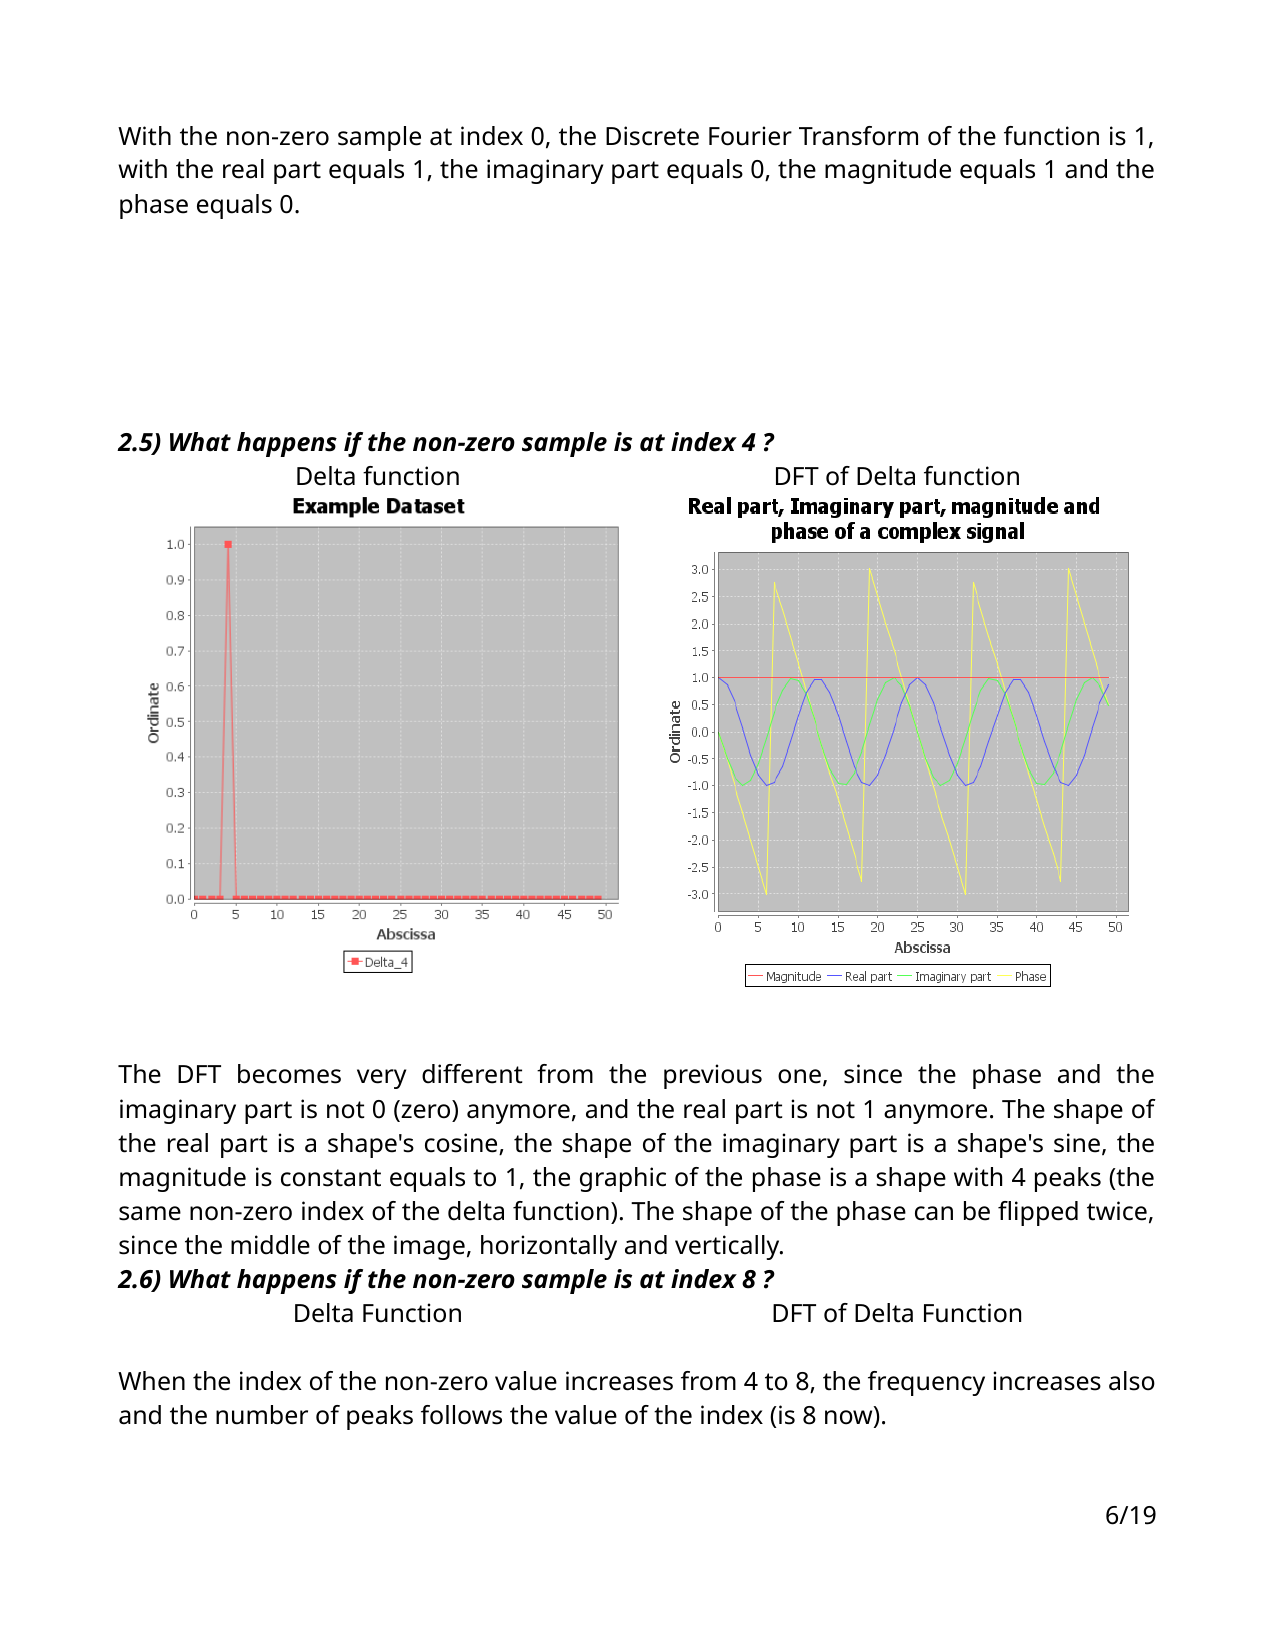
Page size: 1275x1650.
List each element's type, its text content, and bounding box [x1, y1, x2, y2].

table_header Delta Function [118, 866, 1275, 1364]
text 2.5) What happens if the non-zero sample is at index 4 ? [118, 425, 1157, 459]
picture [655, 492, 1139, 989]
table_header DFT of Delta function [638, 459, 1157, 866]
text 2.6) What happens if the non-zero sample is at index 8 ? [118, 1262, 612, 1296]
table_header DFT of Delta Function [638, 1296, 1157, 1364]
text The DFT becomes very different from the previous one, since the phase and the imaginary part is not 0 (zero) anymore, and the real part is not 1 anymore. The shape of the real part is a shape's cosine, the shape of the imaginary part is a shape's sine, the magnitude is constant equals to 1, the graphic of the phase is a shape with 4 peaks (the same non-zero index of the delta function). The shape of the phase can be flipped twice, since the middle of the image, horizontally and vertically. [118, 1057, 612, 1262]
picture [126, 492, 630, 974]
table_header Delta function [118, 459, 637, 973]
text When the index of the non-zero value increases from 4 to 8, the frequency increases also and the number of peaks follows the value of the index (is 8 now). [118, 1364, 1157, 1432]
table_header [118, 974, 612, 1023]
text With the non-zero sample at index 0, the Discrete Fourier Transform of the function is 1, with the real part equals 1, the imaginary part equals 0, the magnitude equals 1 and the phase equals 0. [118, 118, 1157, 220]
